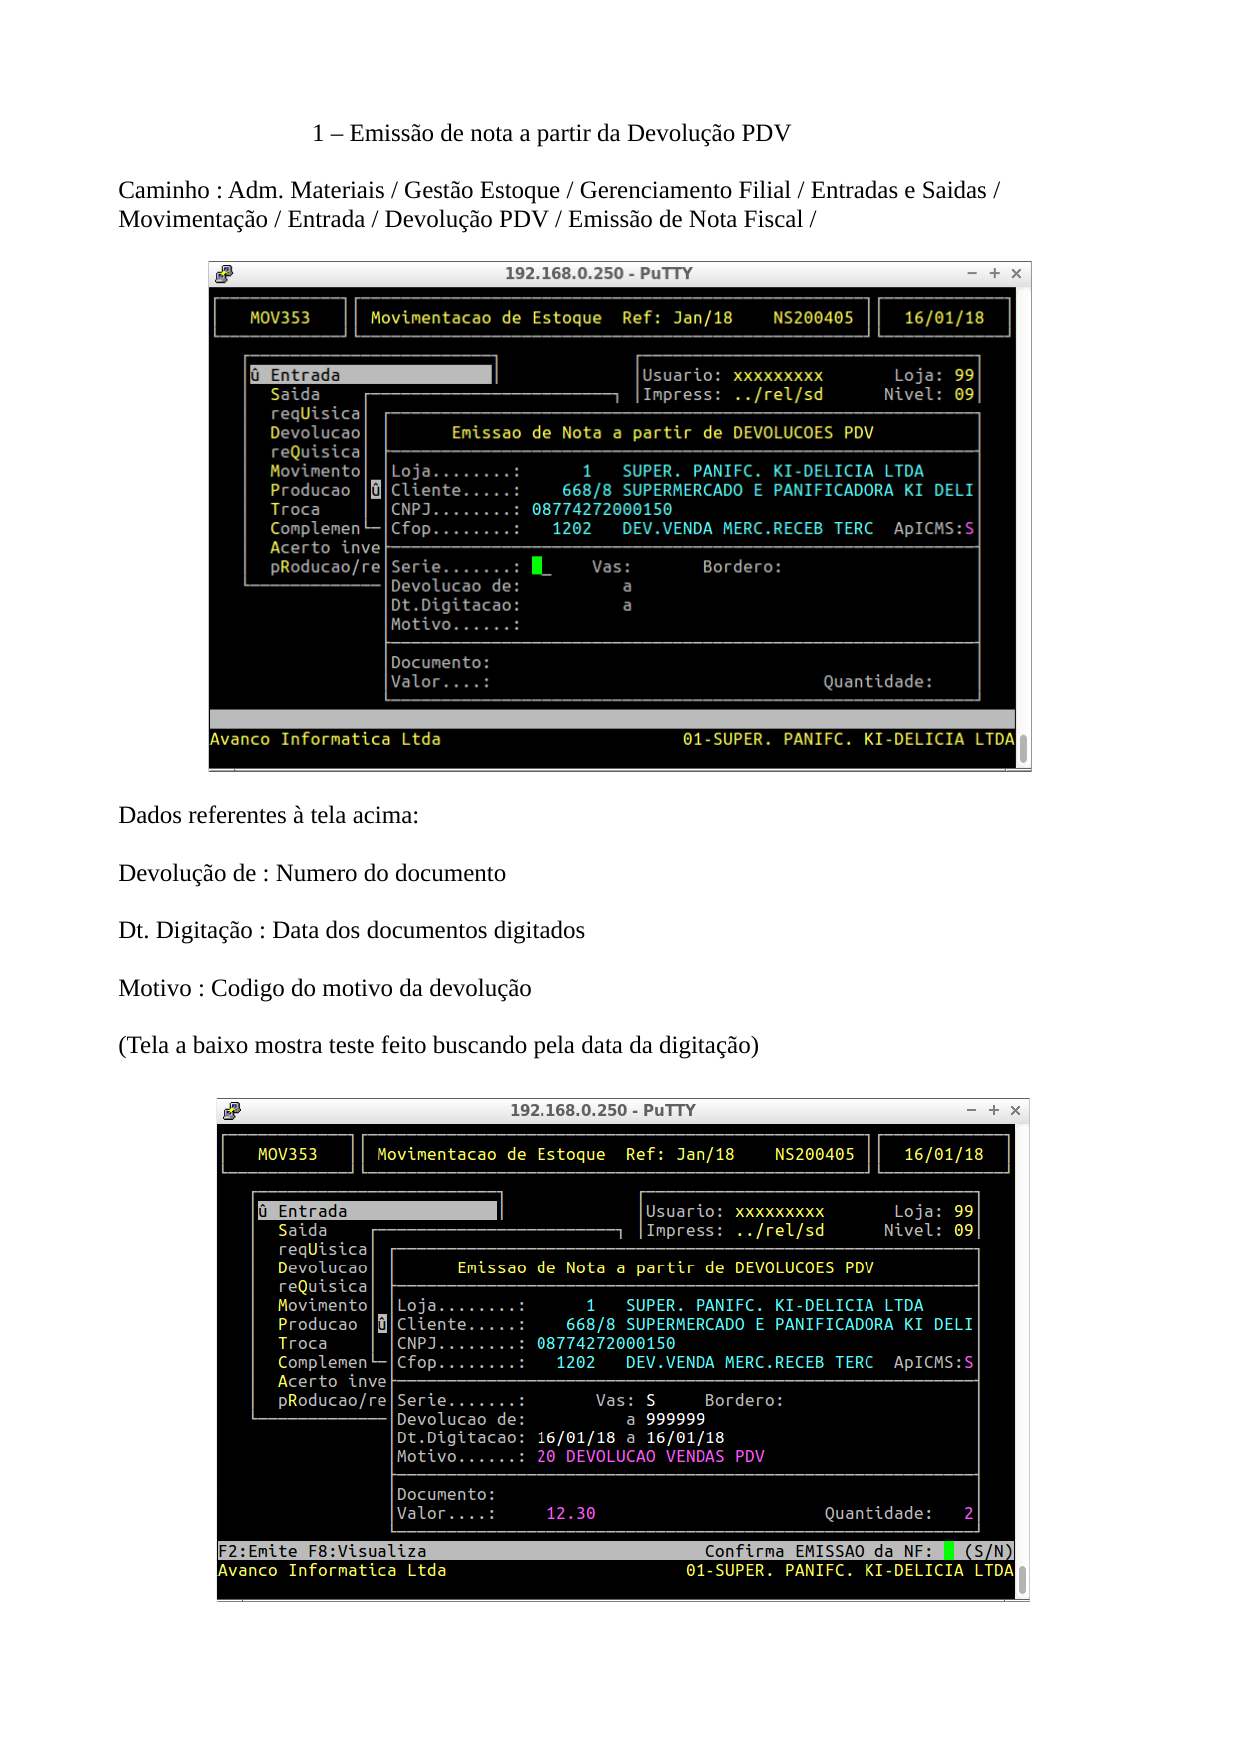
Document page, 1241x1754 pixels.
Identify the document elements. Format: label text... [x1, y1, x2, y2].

text 1 – Emissão de nota a partir da Devolução PDV [118, 118, 1122, 147]
text Devolução de : Numero do documento [118, 858, 1122, 886]
text (Tela a baixo mostra teste feito buscando pela data da digitação) [118, 1030, 1122, 1059]
picture [216, 1098, 1030, 1602]
text Caminho : Adm. Materiais / Gestão Estoque / Gerenciamento Filial / Entradas e Saidas / Movimentação / Entrada / Devolução PDV / Emissão de Nota Fiscal / [118, 176, 1122, 233]
text Dt. Digitação : Data dos documentos digitados [118, 915, 1122, 944]
text Dados referentes à tela acima: [118, 800, 1122, 829]
text Motivo : Codigo do motivo da devolução [118, 973, 1122, 1001]
picture [208, 261, 1032, 772]
